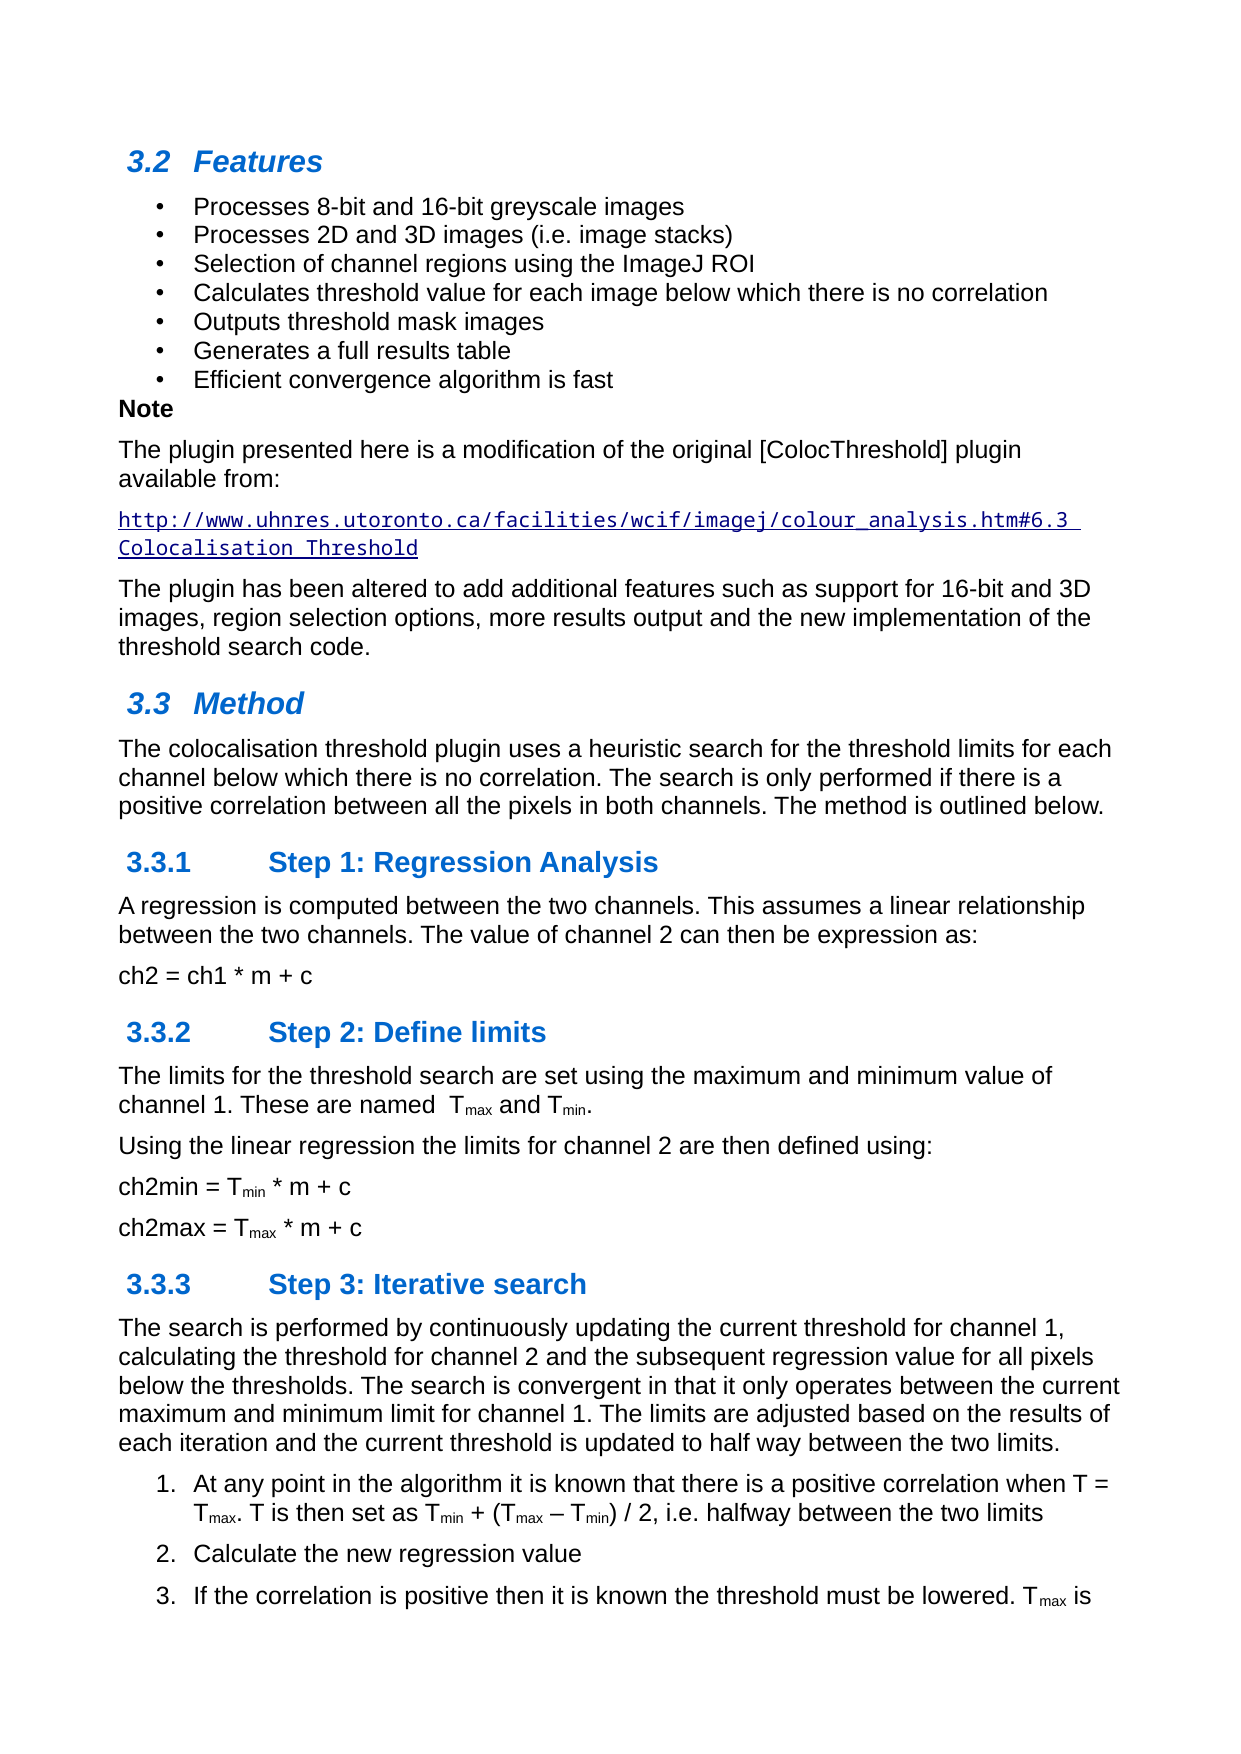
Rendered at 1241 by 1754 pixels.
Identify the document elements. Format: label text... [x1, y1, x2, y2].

text Using the linear regression the limits for channel 2 are then defined using: [118, 1131, 1122, 1160]
subtitle Step 3: Iterative search [118, 1267, 1122, 1301]
text The search is performed by continuously updating the current threshold for channel 1, calculating the threshold for channel 2 and the subsequent regression value for all pixels below the thresholds. The search is convergent in that it only operates between the current maximum and minimum limit for channel 1. The limits are adjusted based on the results of each iteration and the current threshold is updated to half way between the two limits. [118, 1313, 1122, 1457]
text ch2min = Tmin * m + c [118, 1172, 1122, 1201]
list Processes 2D and 3D images (i.e. image stacks) [156, 220, 1122, 249]
list Outputs threshold mask images [156, 307, 1122, 336]
text http://www.uhnres.utoronto.ca/facilities/wcif/imagej/colour_analysis.htm#6.3 Colocalisation Threshold [118, 505, 1122, 562]
list Selection of channel regions using the ImageJ ROI [156, 249, 1122, 278]
text The plugin has been altered to add additional features such as support for 16-bit and 3D images, region selection options, more results output and the new implementation of the threshold search code. [118, 574, 1122, 660]
subtitle Features [118, 143, 1122, 179]
list Generates a full results table [156, 336, 1122, 365]
subtitle Method [118, 685, 1122, 721]
text The plugin presented here is a modification of the original [ColocThreshold] plugin available from: [118, 435, 1122, 492]
list Calculate the new regression value [156, 1539, 1122, 1568]
text Note [118, 393, 1122, 422]
list Processes 8-bit and 16-bit greyscale images [156, 192, 1122, 220]
text ch2 = ch1 * m + c [118, 961, 1122, 990]
list At any point in the algorithm it is known that there is a positive correlation when T = Tmax. T is then set as Tmin + (Tmax – Tmin) / 2, i.e. halfway between the two limits [156, 1469, 1122, 1527]
text A regression is computed between the two channels. This assumes a linear relationship between the two channels. The value of channel 2 can then be expression as: [118, 891, 1122, 949]
text The colocalisation threshold plugin uses a heuristic search for the threshold limits for each channel below which there is no correlation. The search is only performed if there is a positive correlation between all the pixels in both channels. The method is outlined below. [118, 734, 1122, 820]
list Efficient convergence algorithm is fast [156, 365, 1122, 393]
text The limits for the threshold search are set using the maximum and minimum value of channel 1. These are named Tmax and Tmin. [118, 1061, 1122, 1118]
text ch2max = Tmax * m + c [118, 1213, 1122, 1242]
subtitle Step 1: Regression Analysis [118, 845, 1122, 879]
subtitle Step 2: Define limits [118, 1015, 1122, 1048]
list Calculates threshold value for each image below which there is no correlation [156, 278, 1122, 307]
list If the correlation is positive then it is known the threshold must be lowered. Tmax is [156, 1581, 1122, 1609]
